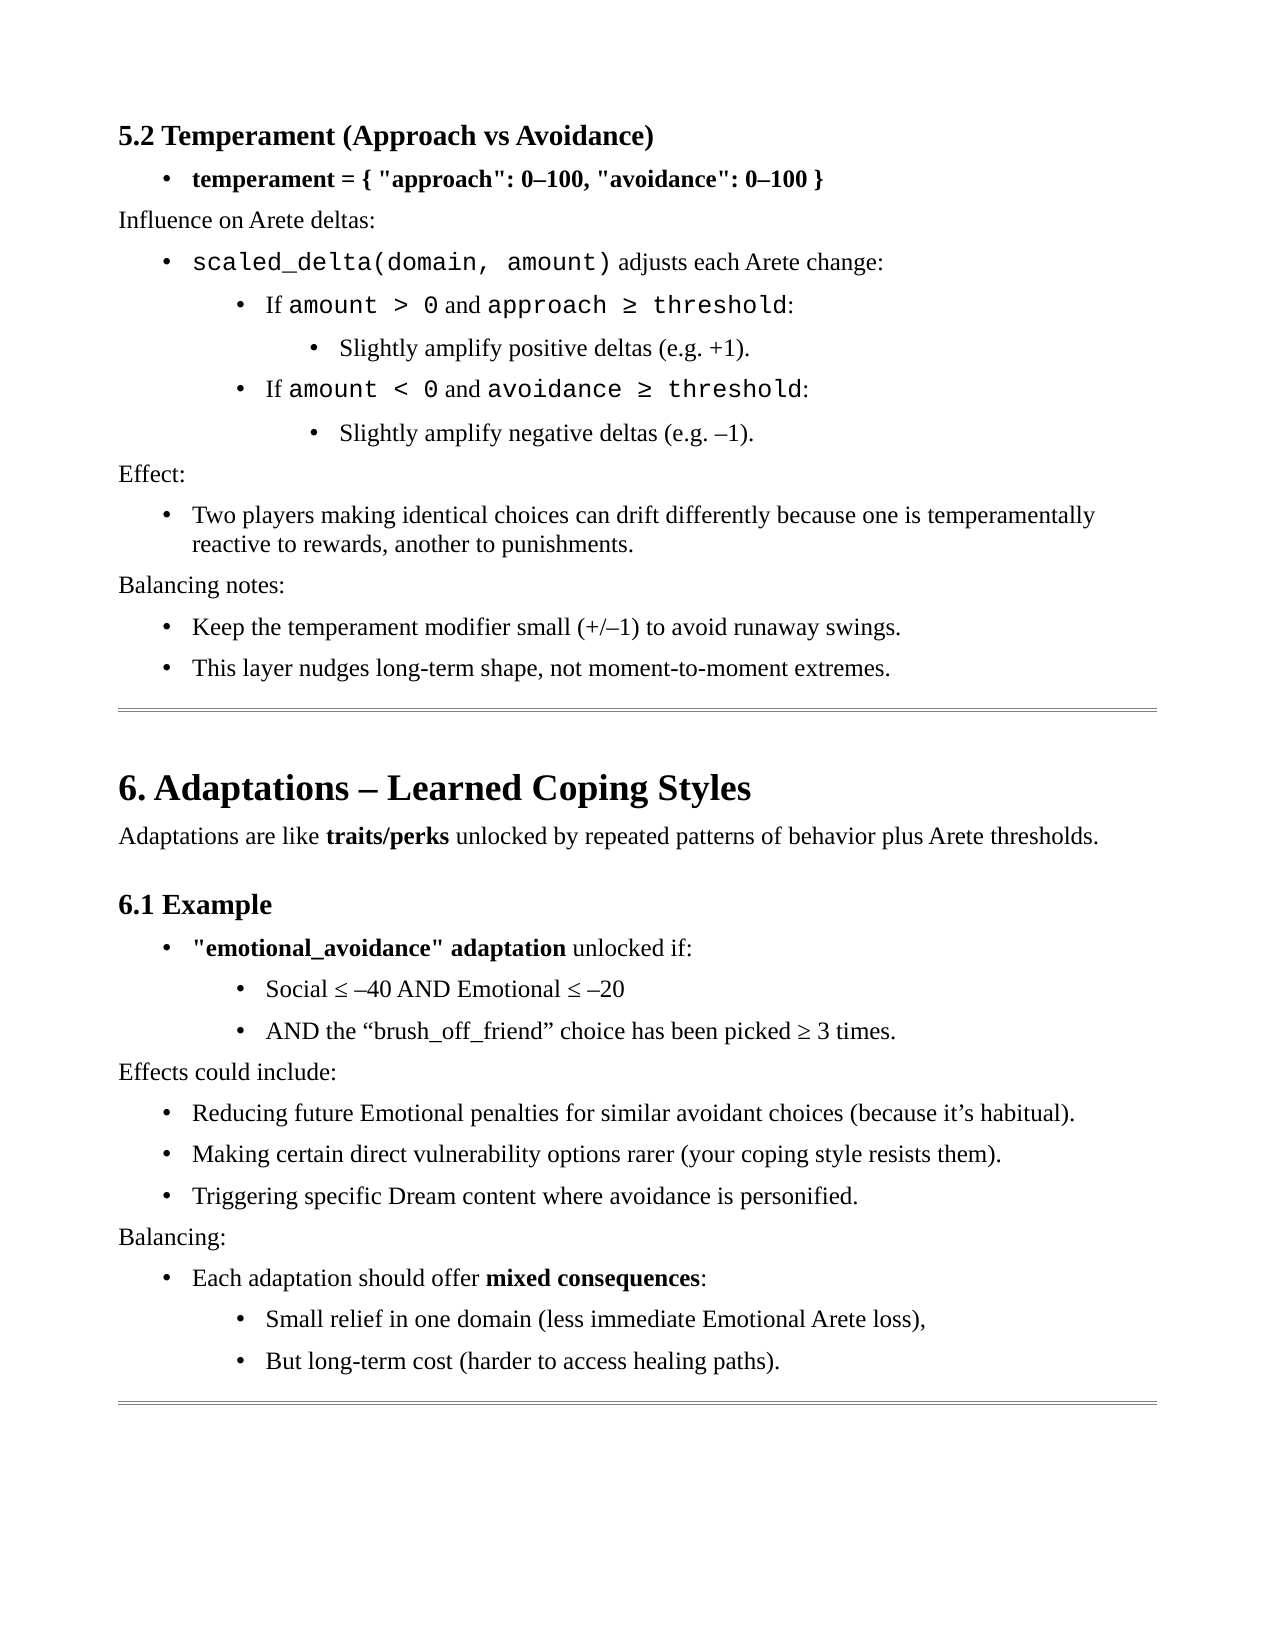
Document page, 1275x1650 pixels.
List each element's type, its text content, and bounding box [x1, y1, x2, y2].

text Adaptations are like traits/perks unlocked by repeated patterns of behavior plus Arete thresholds. [118, 821, 1157, 850]
text Effect: [118, 459, 1157, 488]
text Influence on Arete deltas: [118, 205, 1157, 234]
text Balancing notes: [118, 570, 1157, 599]
subtitle 5.2 Temperament (Approach vs Avoidance) [118, 118, 1157, 152]
list Two players making identical choices can drift differently because one is temperamentally reactive to rewards, another to punishments. [162, 500, 1157, 558]
text Balancing: [118, 1222, 1157, 1251]
list Keep the temperament modifier small (+/–1) to avoid runaway swings. [162, 612, 1157, 640]
subtitle 6.1 Example [118, 887, 1157, 921]
list AND the “brush_off_friend” choice has been picked ≥ 3 times. [236, 1016, 1157, 1044]
list Social ≤ –40 AND Emotional ≤ –20 [236, 974, 1157, 1003]
list Making certain direct vulnerability options rarer (your coping style resists them). [162, 1139, 1157, 1168]
list "emotional_avoidance" adaptation unlocked if: [162, 933, 1157, 962]
list But long-term cost (harder to access healing paths). [236, 1346, 1157, 1374]
list temperament = { "approach": 0–100, "avoidance": 0–100 } [162, 164, 1157, 193]
list scaled_delta(domain, amount) adjusts each Arete change: [162, 247, 1157, 277]
list Slightly amplify negative deltas (e.g. –1). [309, 418, 1157, 447]
list Small relief in one domain (less immediate Emotional Arete loss), [236, 1304, 1157, 1333]
list Each adaptation should offer mixed consequences: [162, 1263, 1157, 1292]
list If amount > 0 and approach ≥ threshold: [236, 290, 1157, 321]
list This layer nudges long-term shape, not moment-to-moment extremes. [162, 653, 1157, 682]
list Triggering specific Dream content where avoidance is personified. [162, 1181, 1157, 1209]
list Slightly amplify positive deltas (e.g. +1). [309, 333, 1157, 362]
list If amount < 0 and avoidance ≥ threshold: [236, 374, 1157, 405]
list Reducing future Emotional penalties for similar avoidant choices (because it’s habitual). [162, 1098, 1157, 1127]
subtitle 6. Adaptations – Learned Coping Styles [118, 765, 1157, 808]
text Effects could include: [118, 1057, 1157, 1086]
